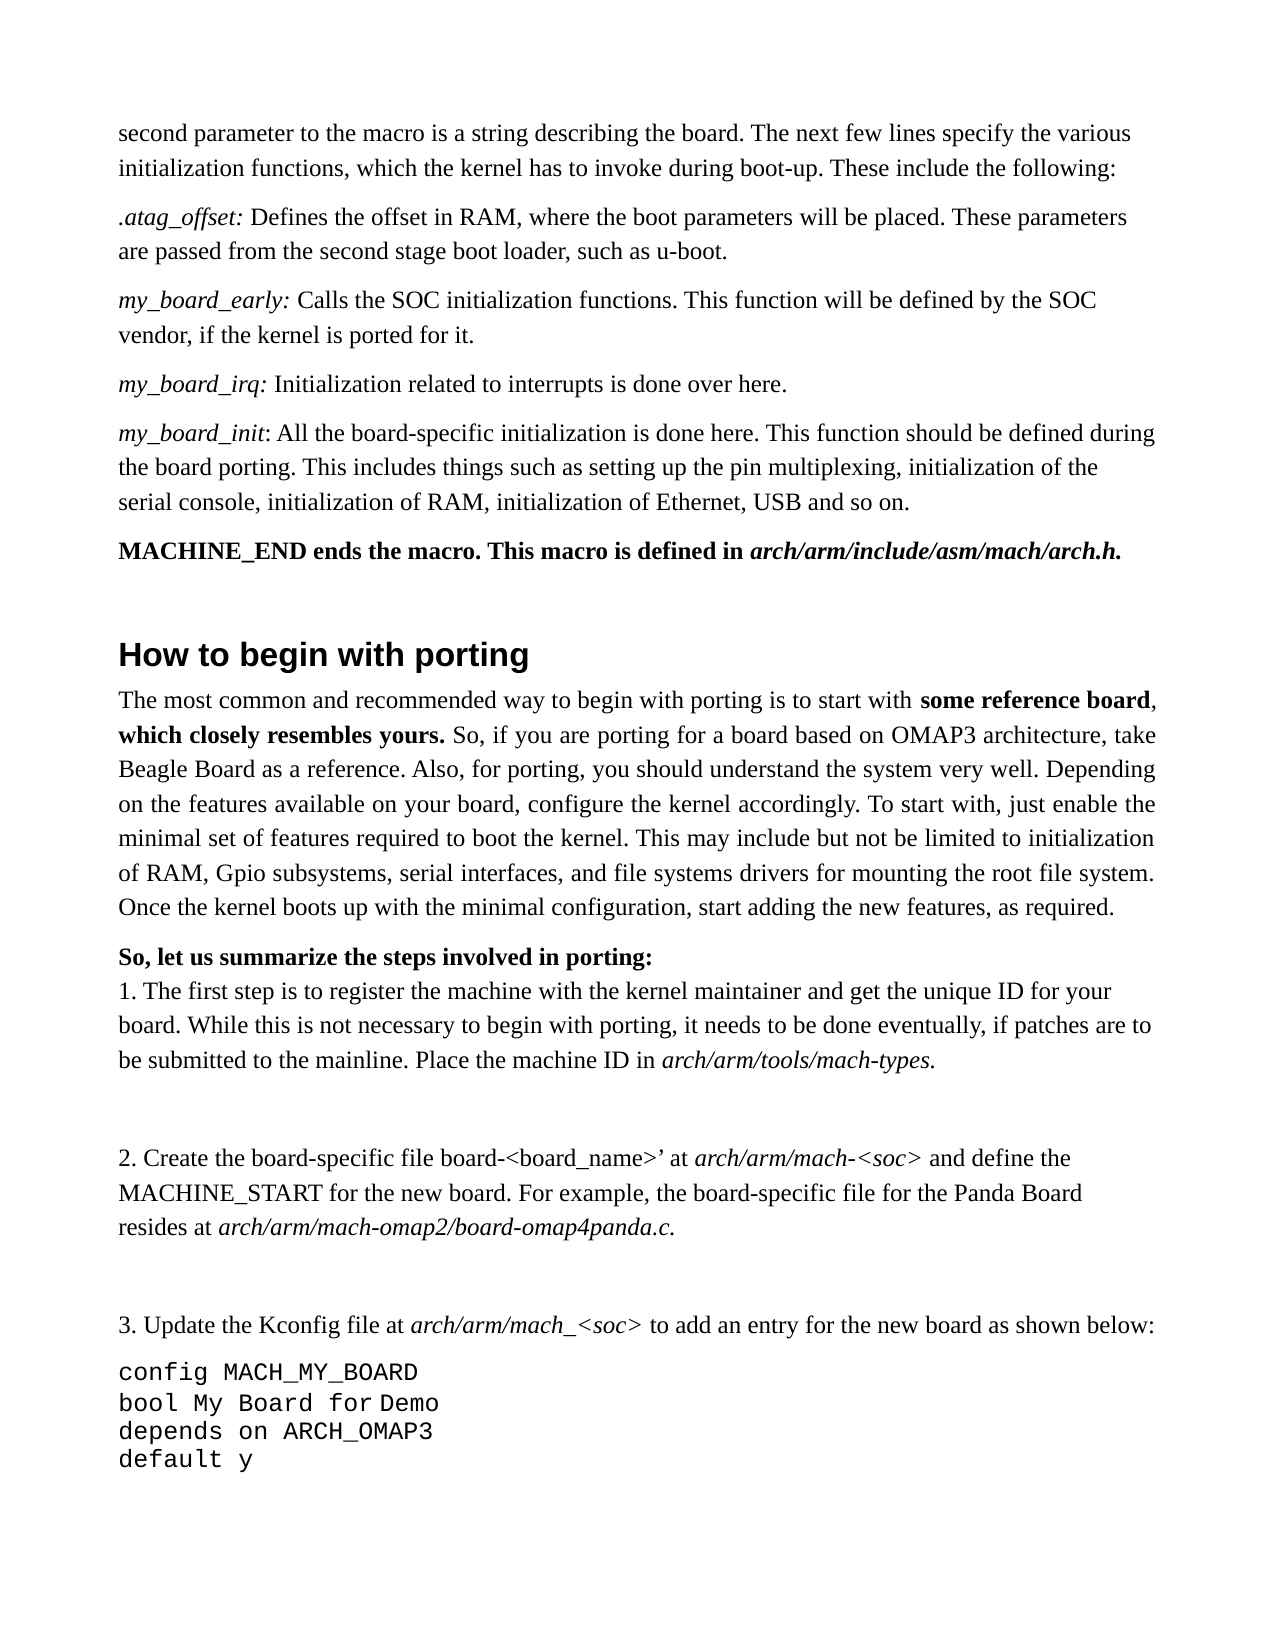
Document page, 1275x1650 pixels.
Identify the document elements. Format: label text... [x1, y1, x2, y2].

text So, let us summarize the steps involved in porting: 1. The first step is to register the machine with the kernel maintainer and get the unique ID for your board. While this is not necessary to begin with porting, it needs to be done eventually, if patches are to be submitted to the mainline. Place the machine ID in arch/arm/tools/mach-types. [118, 942, 1157, 1074]
text default y [118, 1447, 1157, 1475]
text MACHINE_END ends the macro. This macro is defined in arch/arm/include/asm/mach/arch.h. [118, 536, 1157, 564]
text config MACH_MY_BOARD [118, 1359, 1157, 1388]
text my_board_irq: Initialization related to interrupts is done over here. [118, 369, 1157, 397]
text 3. Update the Kconfig file at arch/arm/mach_<soc> to add an entry for the new board as shown below: [118, 1310, 1157, 1339]
subtitle How to begin with porting [118, 634, 1157, 673]
text 2. Create the board-specific file board-<board_name>’ at arch/arm/mach-<soc> and define the MACHINE_START for the new board. For example, the board-specific file for the Panda Board resides at arch/arm/mach-omap2/board-omap4panda.c. [118, 1143, 1157, 1241]
text second parameter to the macro is a string describing the board. The next few lines specify the various initialization functions, which the kernel has to invoke during boot-up. These include the following: [118, 118, 1157, 181]
text depends on ARCH_OMAP3 [118, 1418, 1157, 1447]
text my_board_init: All the board-specific initialization is done here. This function should be defined during the board porting. This includes things such as setting up the pin multiplexing, initialization of the serial console, initialization of RAM, initialization of Ethernet, USB and so on. [118, 418, 1157, 516]
text .atag_offset: Defines the offset in RAM, where the boot parameters will be placed. These parameters are passed from the second stage boot loader, such as u-boot. [118, 202, 1157, 265]
text bool My Board for Demo [118, 1388, 1157, 1418]
text The most common and recommended way to begin with porting is to start with some reference board, which closely resembles yours. So, if you are porting for a board based on OMAP3 architecture, take Beagle Board as a reference. Also, for porting, you should understand the system very well. Depending on the features available on your board, configure the kernel accordingly. To start with, just enable the minimal set of features required to boot the kernel. This may include but not be limited to initialization of RAM, Gpio subsystems, serial interfaces, and file systems drivers for mounting the root file system. Once the kernel boots up with the minimal configuration, start adding the new features, as required. [118, 686, 1157, 921]
text my_board_early: Calls the SOC initialization functions. This function will be defined by the SOC vendor, if the kernel is ported for it. [118, 285, 1157, 348]
